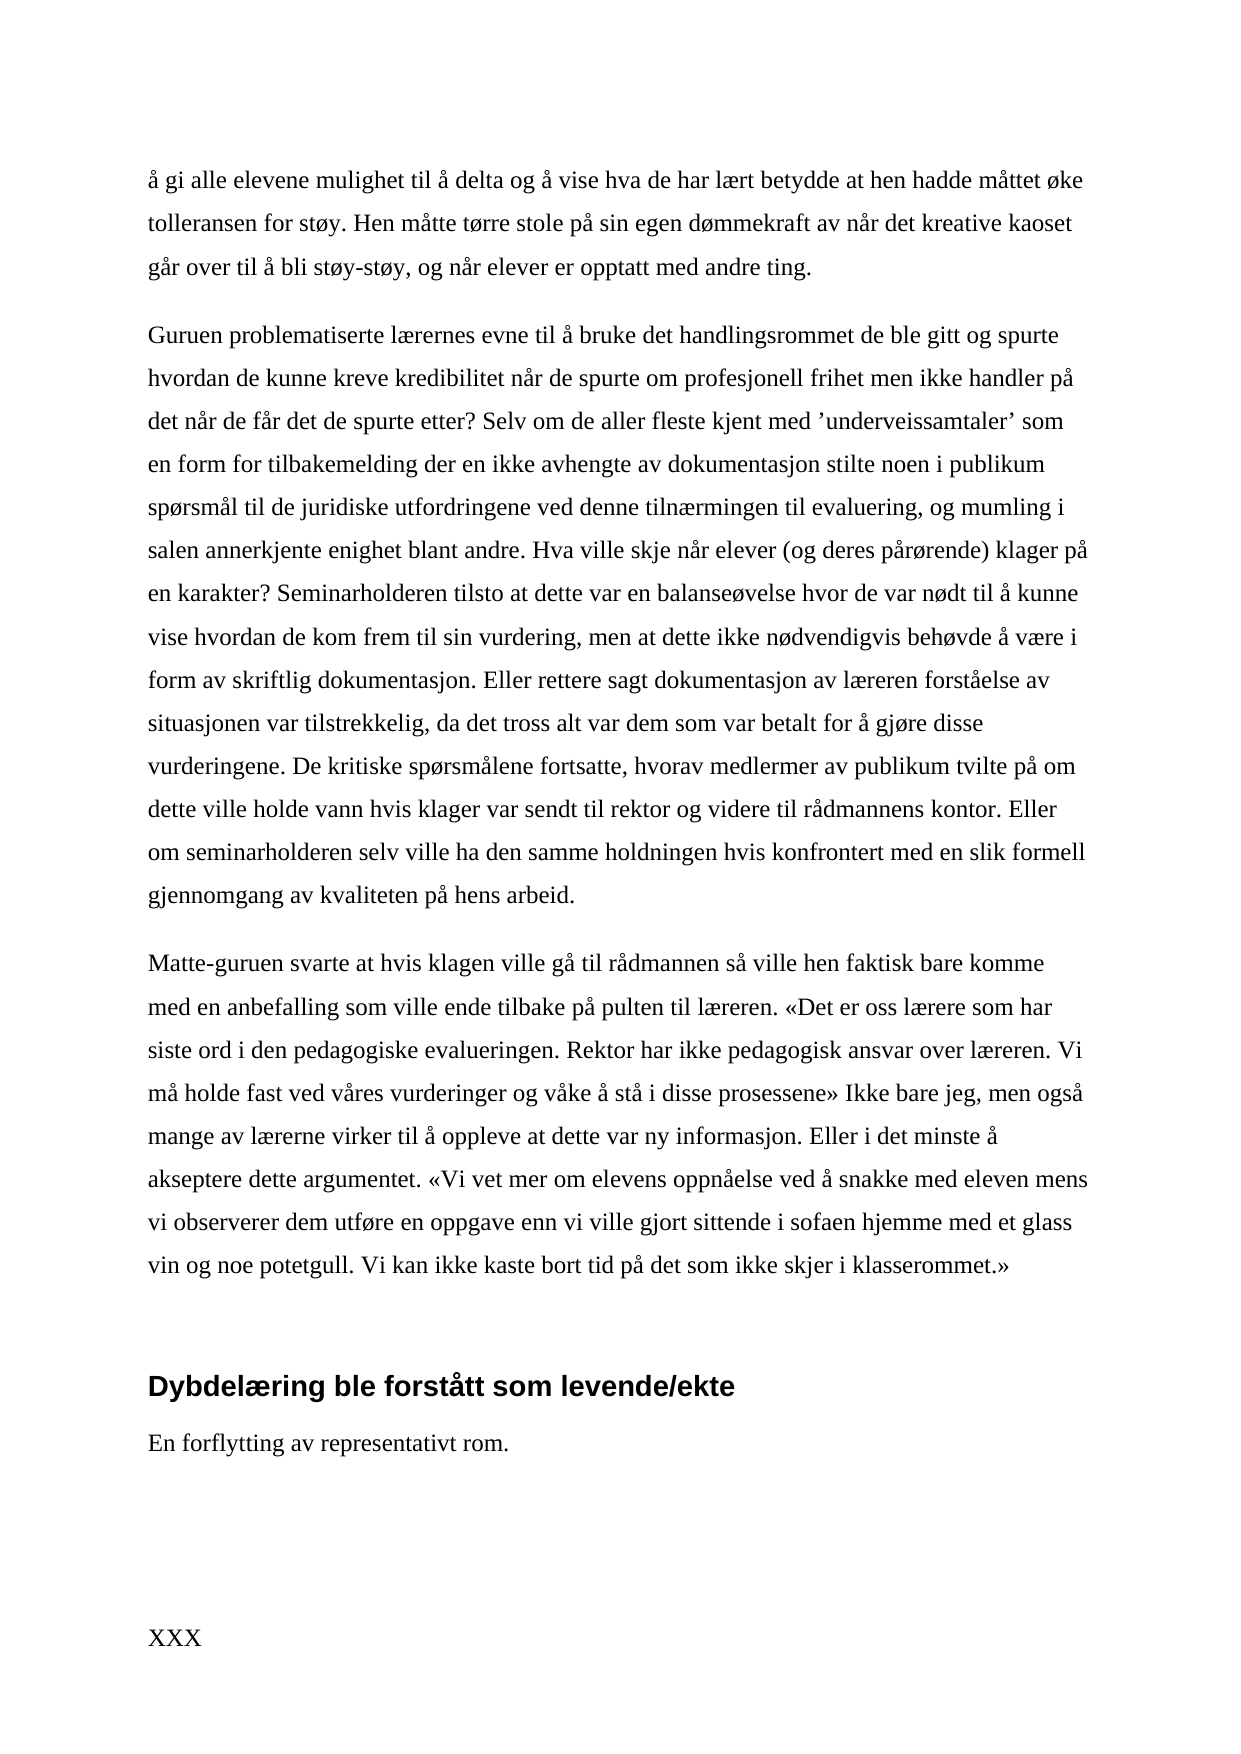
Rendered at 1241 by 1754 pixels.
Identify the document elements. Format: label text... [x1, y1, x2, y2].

text Guruen problematiserte lærernes evne til å bruke det handlingsrommet de ble gitt og spurte hvordan de kunne kreve kredibilitet når de spurte om profesjonell frihet men ikke handler på det når de får det de spurte etter? Selv om de aller fleste kjent med ’underveissamtaler’ som en form for tilbakemelding der en ikke avhengte av dokumentasjon stilte noen i publikum spørsmål til de juridiske utfordringene ved denne tilnærmingen til evaluering, og mumling i salen annerkjente enighet blant andre. Hva ville skje når elever (og deres pårørende) klager på en karakter? Seminarholderen tilsto at dette var en balanseøvelse hvor de var nødt til å kunne vise hvordan de kom frem til sin vurdering, men at dette ikke nødvendigvis behøvde å være i form av skriftlig dokumentasjon. Eller rettere sagt dokumentasjon av læreren forståelse av situasjonen var tilstrekkelig, da det tross alt var dem som var betalt for å gjøre disse vurderingene. De kritiske spørsmålene fortsatte, hvorav medlermer av publikum tvilte på om dette ville holde vann hvis klager var sendt til rektor og videre til rådmannens kontor. Eller om seminarholderen selv ville ha den samme holdningen hvis konfrontert med en slik formell gjennomgang av kvaliteten på hens arbeid. [148, 320, 1092, 909]
subtitle Dybdelæring ble forstått som levende/ekte [148, 1368, 1092, 1402]
text En forflytting av representativt rom. [148, 1428, 1092, 1457]
text Matte-guruen svarte at hvis klagen ville gå til rådmannen så ville hen faktisk bare komme med en anbefalling som ville ende tilbake på pulten til læreren. «Det er oss lærere som har siste ord i den pedagogiske evalueringen. Rektor har ikke pedagogisk ansvar over læreren. Vi må holde fast ved våres vurderinger og våke å stå i disse prosessene» Ikke bare jeg, men også mange av lærerne virker til å oppleve at dette var ny informasjon. Eller i det minste å akseptere dette argumentet. «Vi vet mer om elevens oppnåelse ved å snakke med eleven mens vi observerer dem utføre en oppgave enn vi ville gjort sittende i sofaen hjemme med et glass vin og noe potetgull. Vi kan ikke kaste bort tid på det som ikke skjer i klasserommet.» [148, 948, 1092, 1279]
text å gi alle elevene mulighet til å delta og å vise hva de har lært betydde at hen hadde måttet øke tolleransen for støy. Hen måtte tørre stole på sin egen dømmekraft av når det kreative kaoset går over til å bli støy-støy, og når elever er opptatt med andre ting. [148, 165, 1092, 280]
